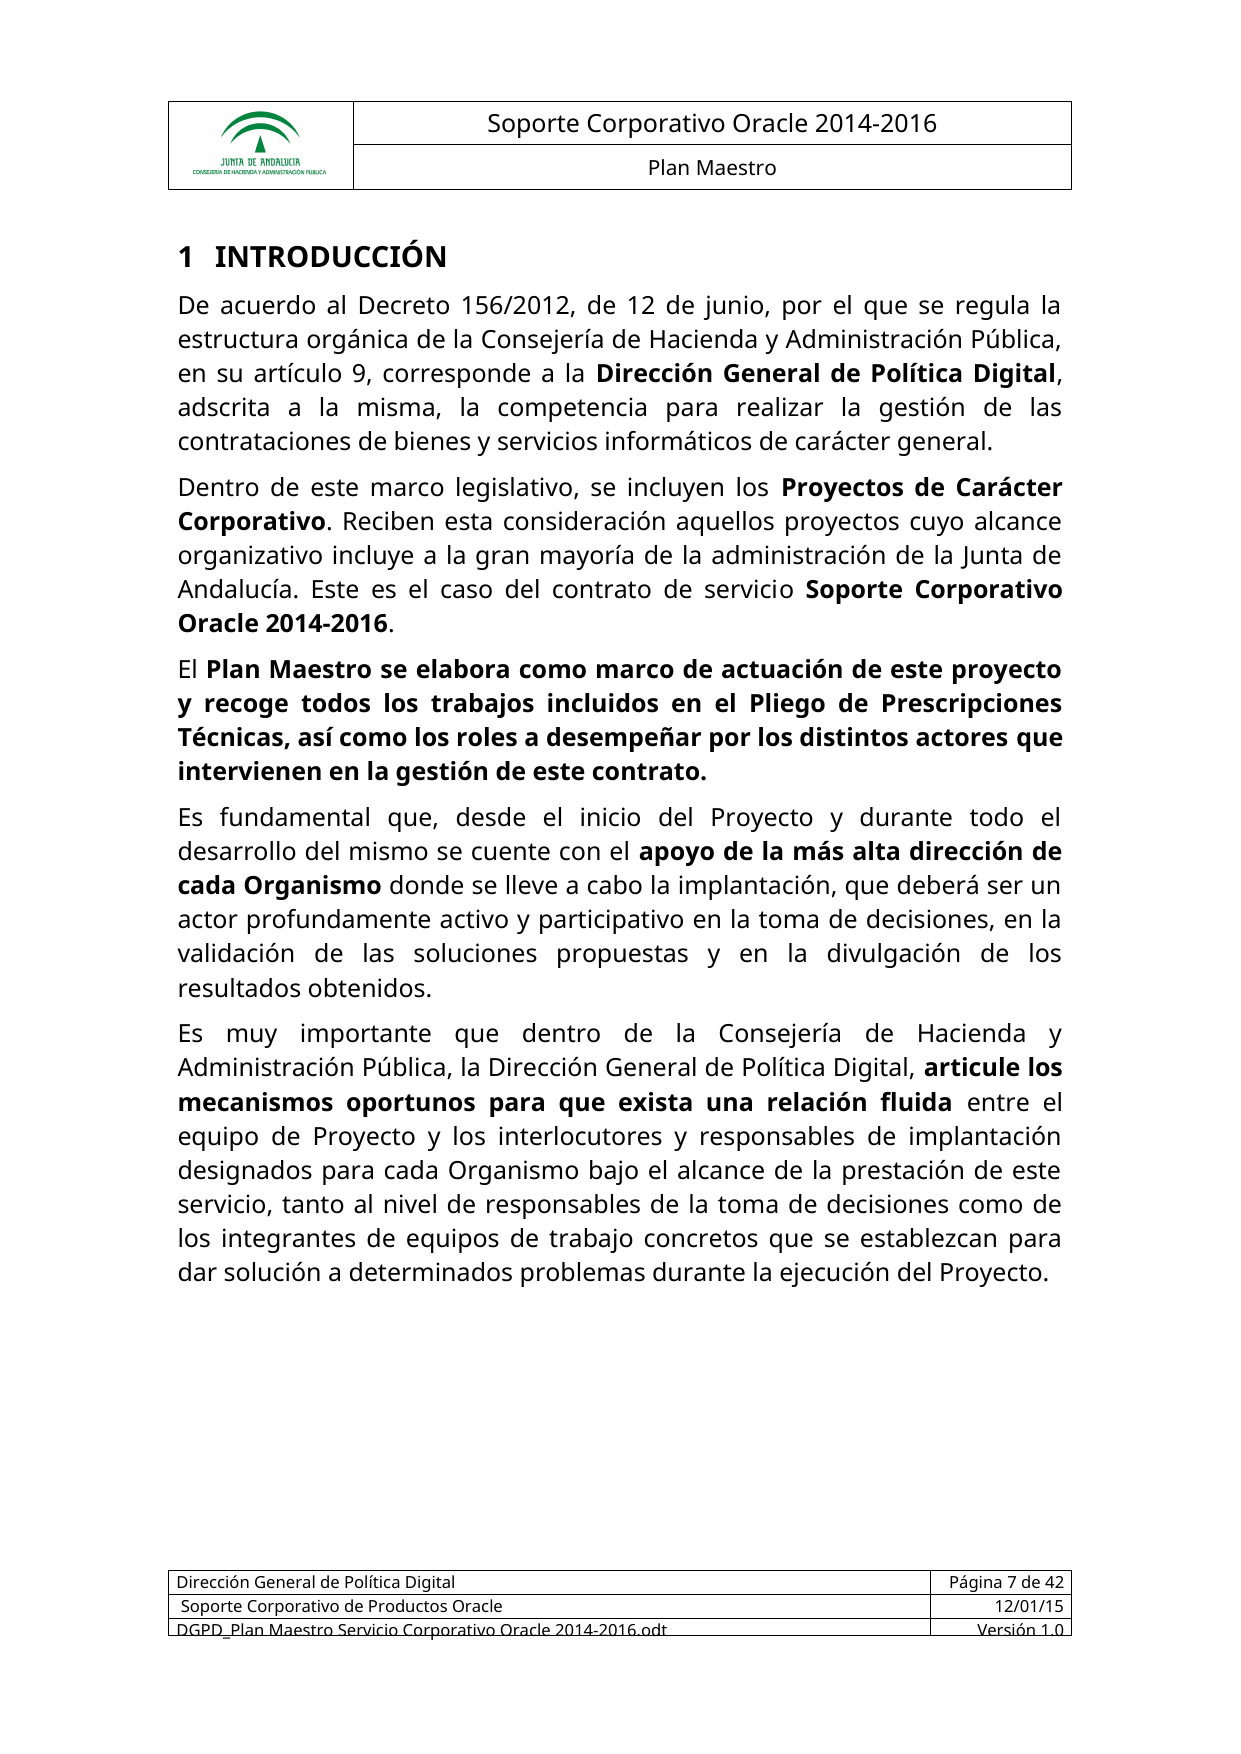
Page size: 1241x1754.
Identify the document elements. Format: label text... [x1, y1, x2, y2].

text Es muy importante que dentro de la Consejería de Hacienda y Administración Pública, la Dirección General de Política Digital, articule los mecanismos oportunos para que exista una relación fluida entre el equipo de Proyecto y los interlocutores y responsables de implantación designados para cada Organismo bajo el alcance de la prestación de este servicio, tanto al nivel de responsables de la toma de decisiones como de los integrantes de equipos de trabajo concretos que se establezcan para dar solución a determinados problemas durante la ejecución del Proyecto. [177, 1016, 1063, 1288]
picture [192, 110, 327, 175]
text Dentro de este marco legislativo, se incluyen los Proyectos de Carácter Corporativo. Reciben esta consideración aquellos proyectos cuyo alcance organizativo incluye a la gran mayoría de la administración de la Junta de Andalucía. Este es el caso del contrato de servicio Soporte Corporativo Oracle 2014-2016. [177, 470, 1063, 640]
text De acuerdo al Decreto 156/2012, de 12 de junio, por el que se regula la estructura orgánica de la Consejería de Hacienda y Administración Pública, en su artículo 9, corresponde a la Dirección General de Política Digital, adscrita a la misma, la competencia para realizar la gestión de las contrataciones de bienes y servicios informáticos de carácter general. [177, 288, 1063, 458]
subtitle INTRODUCCIÓN [177, 236, 1063, 276]
